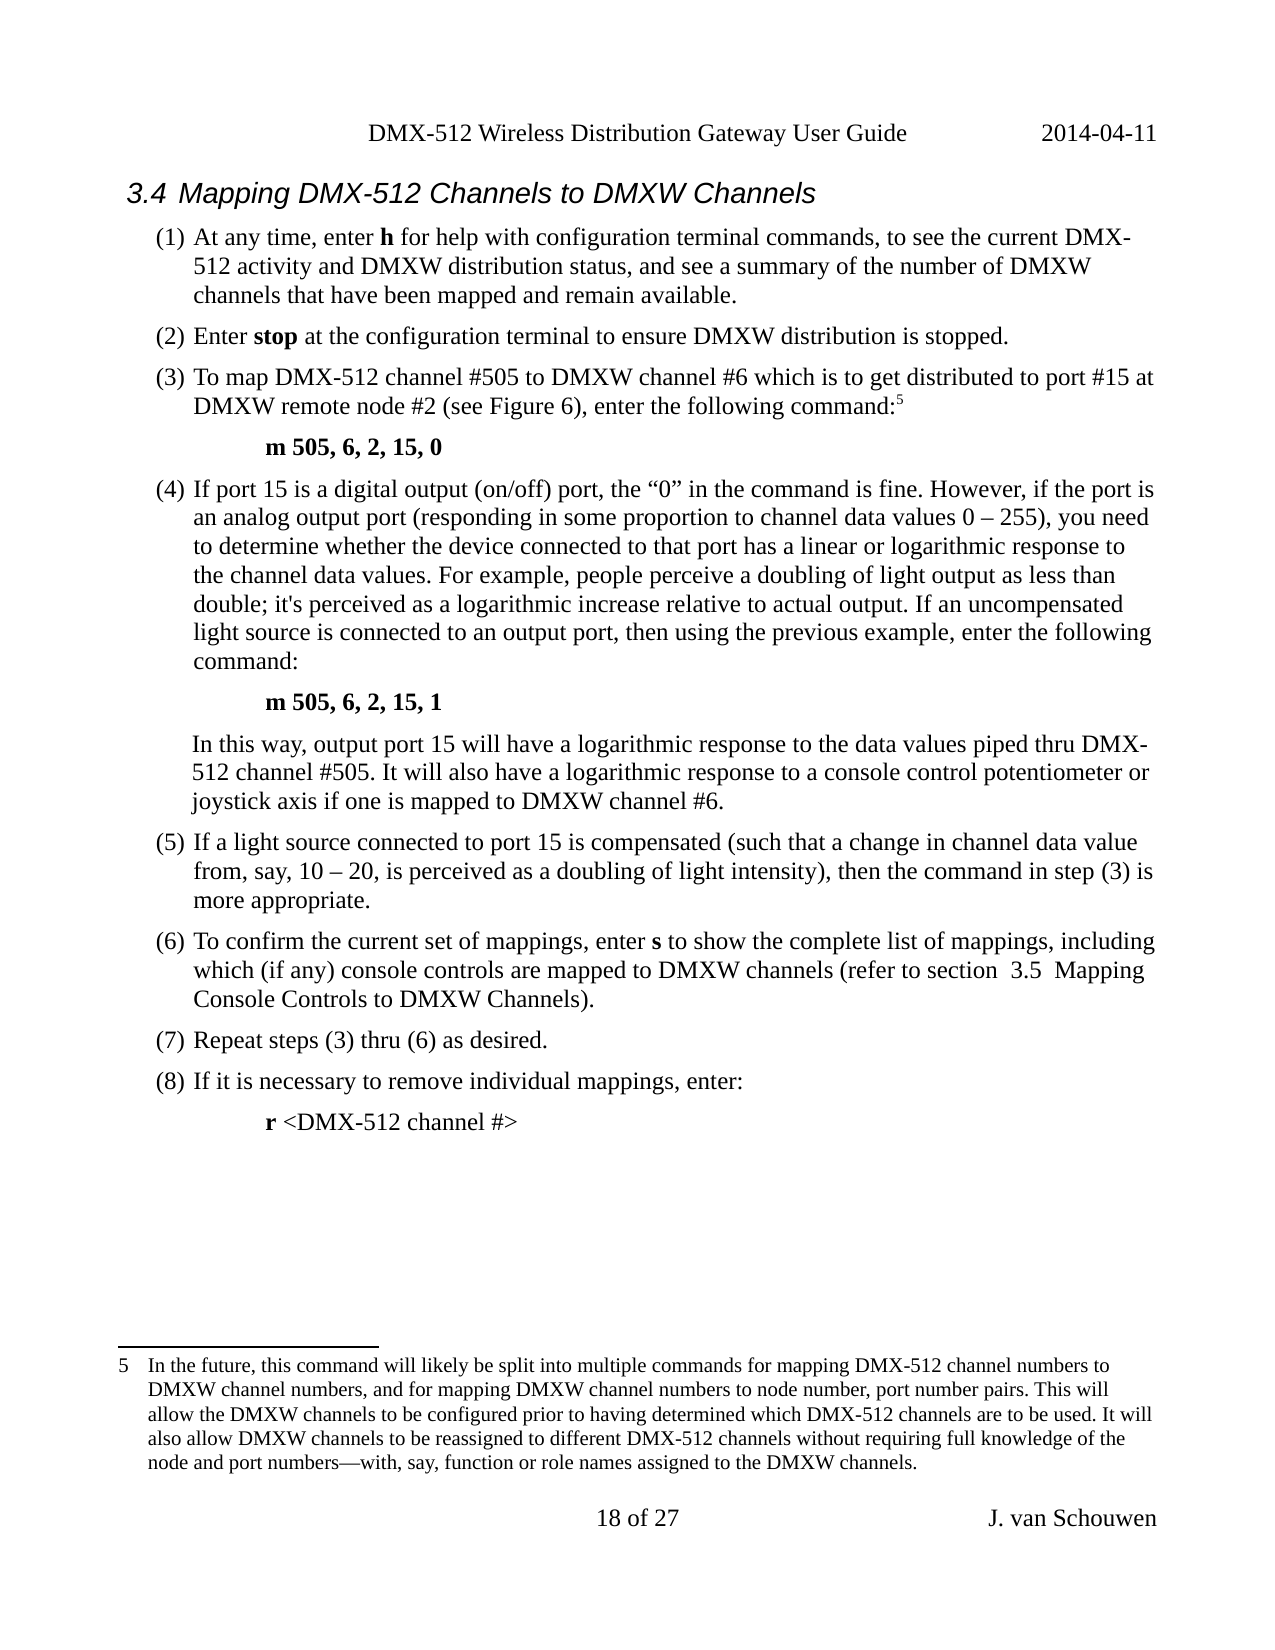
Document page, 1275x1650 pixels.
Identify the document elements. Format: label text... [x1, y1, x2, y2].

list To map DMX-512 channel #505 to DMXW channel #6 which is to get distributed to port #15 at DMXW remote node #2 (see Figure 6), enter the following command: [156, 362, 1157, 420]
text r <DMX-512 channel #> [265, 1107, 1157, 1136]
list In the future, this command will likely be split into multiple commands for mapping DMX-512 channel numbers to DMXW channel numbers, and for mapping DMXW channel numbers to node number, port number pairs. This will allow the DMXW channels to be configured prior to having determined which DMX-512 channels are to be used. It will also allow DMXW channels to be reassigned to different DMX-512 channels without requiring full knowledge of the node and port numbers—with, say, function or role names assigned to the DMXW channels. [118, 1353, 1157, 1474]
text m 505, 6, 2, 15, 1 [265, 687, 1157, 716]
list Repeat steps (3) thru (6) as desired. [156, 1025, 1157, 1054]
list Enter stop at the configuration terminal to ensure DMXW distribution is stopped. [156, 321, 1157, 350]
text m 505, 6, 2, 15, 0 [265, 432, 1157, 461]
list If port 15 is a digital output (on/off) port, the “0” in the command is fine. However, if the port is an analog output port (responding in some proportion to channel data values 0 – 255), you need to determine whether the device connected to that port has a linear or logarithmic response to the channel data values. For example, people perceive a doubling of light output as less than double; it's perceived as a logarithmic increase relative to actual output. If an uncompensated light source is connected to an output port, then using the previous example, enter the following command: [156, 474, 1157, 675]
subtitle Mapping DMX-512 Channels to DMXW Channels [118, 176, 1157, 210]
list If a light source connected to port 15 is compensated (such that a change in channel data value from, say, 10 – 20, is perceived as a doubling of light intensity), then the command in step (3) is more appropriate. [156, 827, 1157, 914]
list To confirm the current set of mappings, enter s to show the complete list of mappings, including which (if any) console controls are mapped to DMXW channels (refer to section 3.5 Mapping Console Controls to DMXW Channels). [156, 926, 1157, 1012]
text In this way, output port 15 will have a logarithmic response to the data values piped thru DMX-512 channel #505. It will also have a logarithmic response to a console control potentiometer or joystick axis if one is mapped to DMXW channel #6. [192, 729, 1157, 815]
list At any time, enter h for help with configuration terminal commands, to see the current DMX-512 activity and DMXW distribution status, and see a summary of the number of DMXW channels that have been mapped and remain available. [156, 222, 1157, 309]
list If it is necessary to remove individual mappings, enter: [156, 1066, 1157, 1095]
